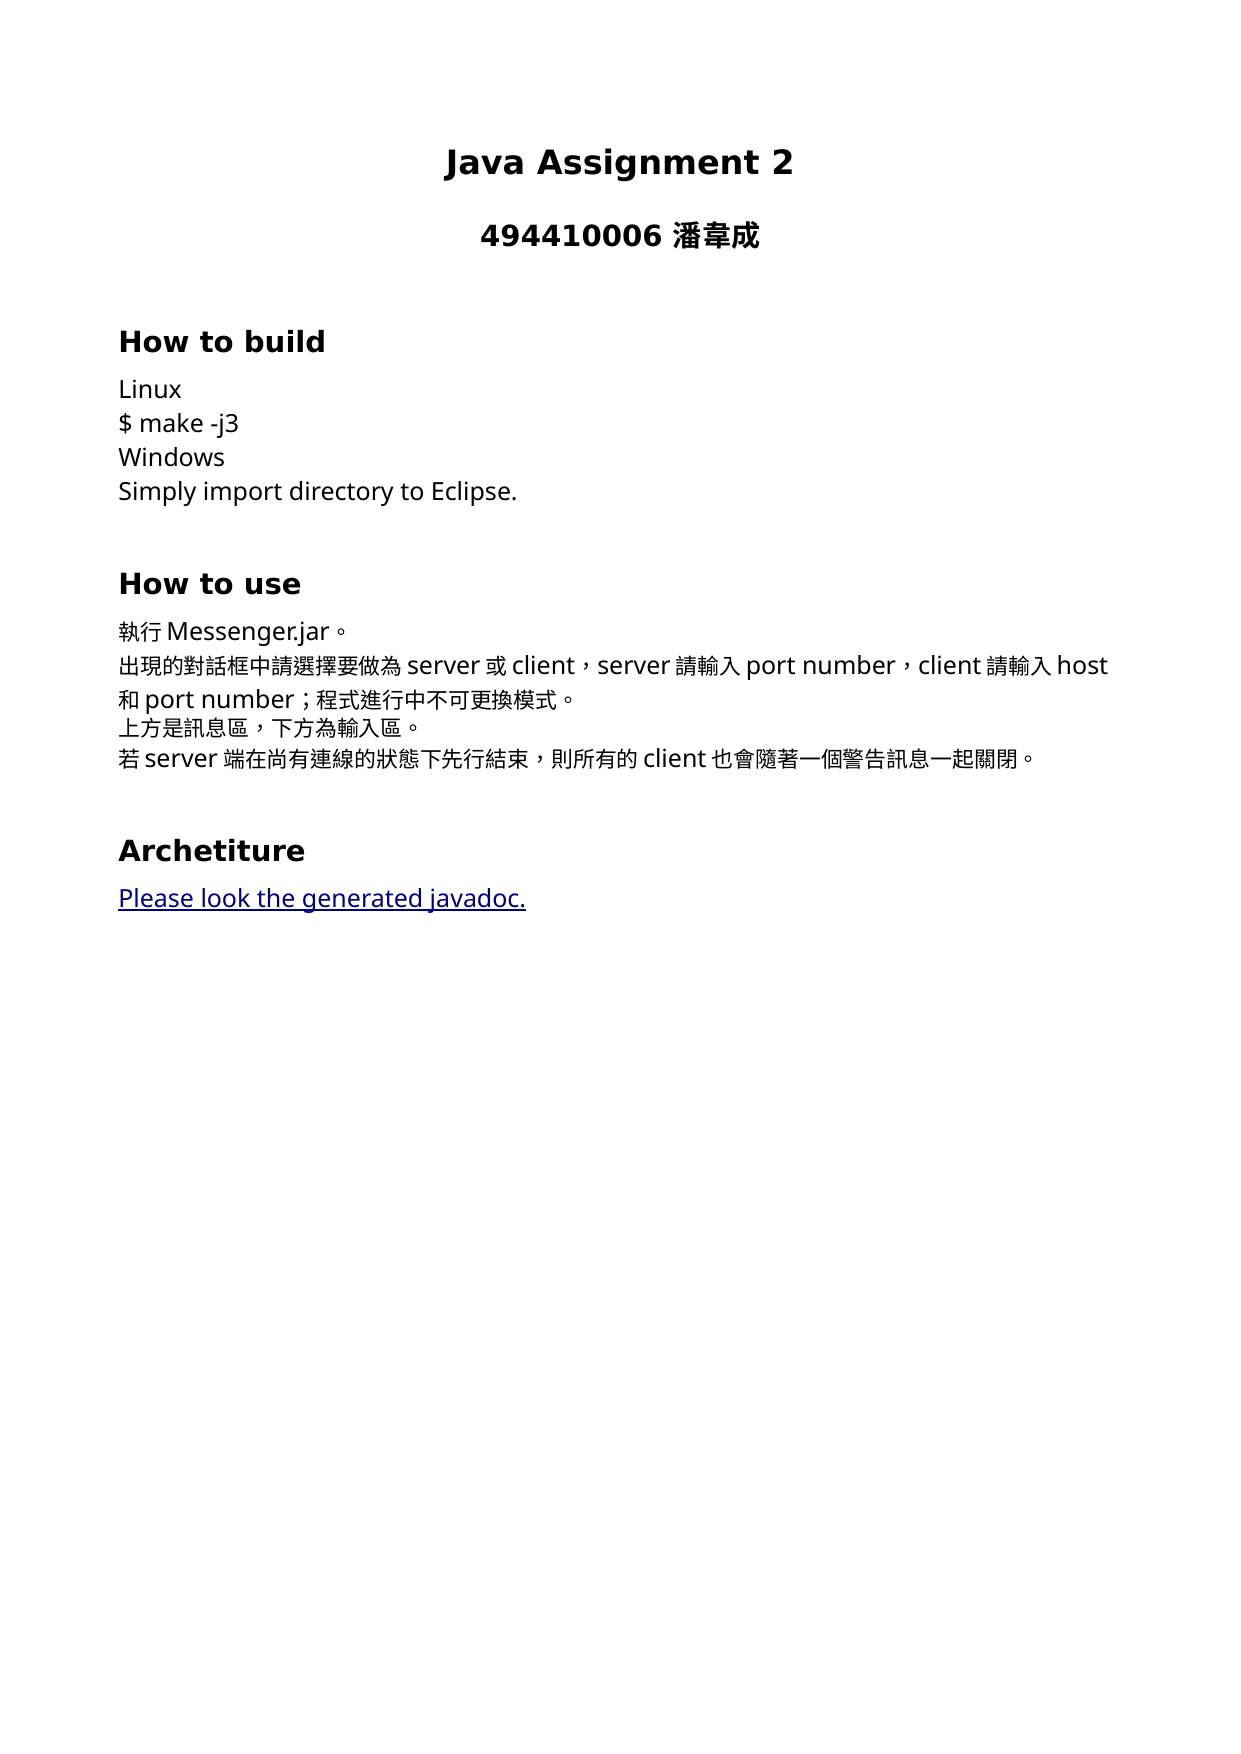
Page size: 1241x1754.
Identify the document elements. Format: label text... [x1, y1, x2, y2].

subtitle How to build [118, 325, 1122, 359]
text Windows [118, 440, 1122, 474]
text 若server端在尚有連線的狀態下先行結束，則所有的client也會隨著一個警告訊息一起關閉。 [118, 741, 1122, 775]
text Simply import directory to Eclipse. [118, 474, 1122, 508]
subtitle Archetiture [118, 834, 1122, 868]
text 上方是訊息區，下方為輸入區。 [118, 716, 1122, 741]
text 執行Messenger.jar。 [118, 613, 1122, 647]
text $ make -j3 [118, 406, 1122, 440]
subtitle How to use [118, 567, 1122, 601]
text Linux [118, 372, 1122, 406]
subtitle Java Assignment 2 [118, 143, 1122, 182]
text Please look the generated javadoc. [118, 881, 1122, 915]
text 出現的對話框中請選擇要做為server或client，server請輸入port number，client請輸入host和port number；程式進行中不可更換模式。 [118, 647, 1122, 716]
subtitle 494410006 潘韋成 [118, 220, 1122, 254]
